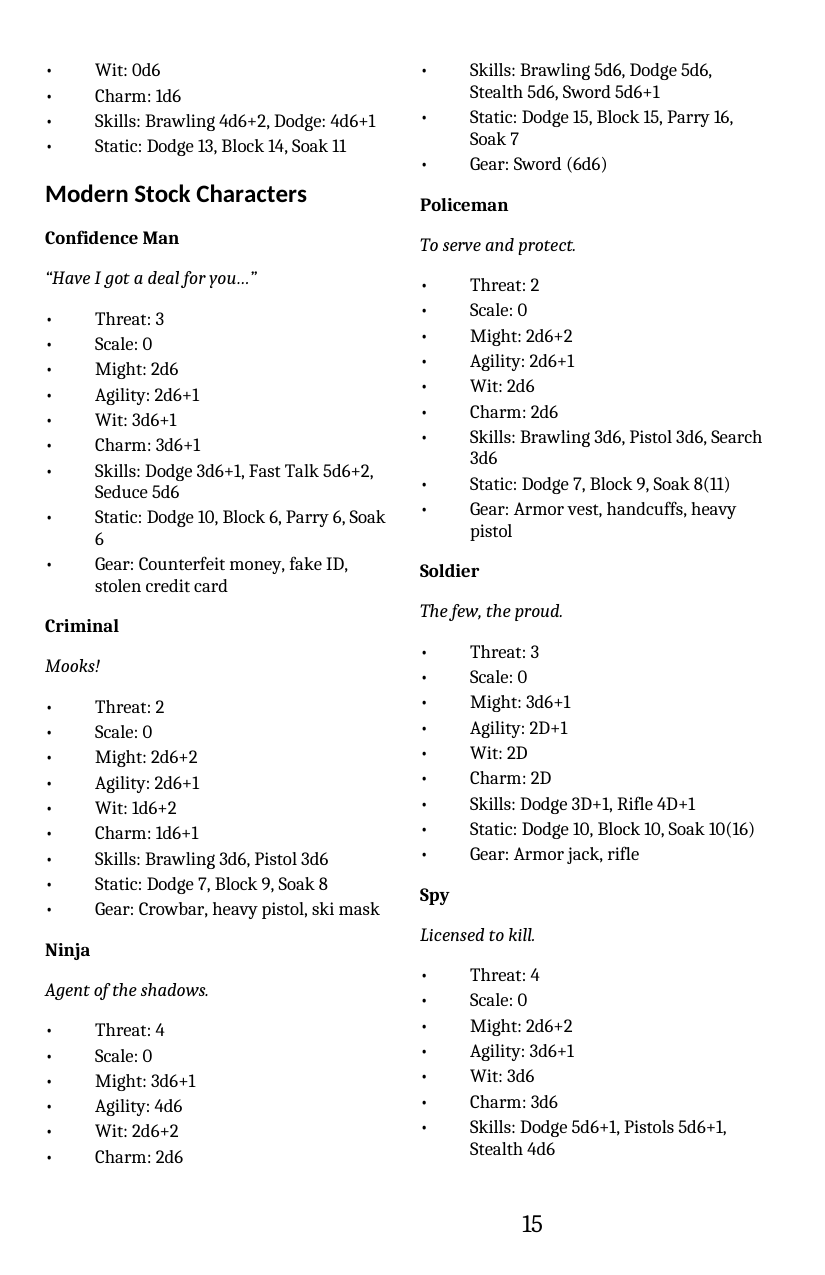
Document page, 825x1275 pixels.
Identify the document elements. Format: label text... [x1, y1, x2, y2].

list Might: 2d6+2 [45, 747, 390, 768]
list Wit: 3d6 [420, 1066, 765, 1087]
list Wit: 1d6+2 [45, 798, 390, 819]
list Threat: 4 [420, 965, 765, 986]
list Skills: Brawling 4d6+2, Dodge: 4d6+1 [45, 111, 390, 132]
list Threat: 2 [45, 696, 390, 718]
list Agility: 2d6+1 [45, 772, 390, 794]
text Agent of the shadows. [45, 979, 390, 1001]
list Threat: 3 [420, 641, 765, 663]
list Might: 2d6+2 [420, 325, 765, 347]
text The few, the proud. [420, 601, 765, 622]
list Agility: 2d6+1 [420, 351, 765, 372]
list Skills: Brawling 5d6, Dodge 5d6, Stealth 5d6, Sword 5d6+1 [420, 60, 765, 103]
list Scale: 0 [420, 667, 765, 688]
list Static: Dodge 13, Block 14, Soak 11 [45, 136, 390, 157]
list Skills: Dodge 5d6+1, Pistols 5d6+1, Stealth 4d6 [420, 1117, 765, 1160]
list Might: 3d6+1 [45, 1070, 390, 1092]
list Threat: 2 [420, 275, 765, 296]
list Charm: 2d6 [45, 1146, 390, 1168]
text Confidence Man [45, 228, 390, 249]
text Policeman [420, 194, 765, 216]
list Threat: 3 [45, 308, 390, 330]
list Might: 2d6 [45, 359, 390, 380]
list Charm: 3d6+1 [45, 435, 390, 456]
list Might: 2d6+2 [420, 1015, 765, 1037]
list Wit: 2d6+2 [45, 1121, 390, 1143]
list Agility: 2d6+1 [45, 384, 390, 406]
list Charm: 2d6 [420, 401, 765, 423]
list Wit: 3d6+1 [45, 409, 390, 431]
list Scale: 0 [45, 1045, 390, 1067]
list Static: Dodge 10, Block 10, Soak 10(16) [420, 818, 765, 840]
list Agility: 4d6 [45, 1096, 390, 1117]
list Gear: Armor jack, rifle [420, 844, 765, 865]
list Threat: 4 [45, 1020, 390, 1041]
text Spy [420, 884, 765, 906]
list Charm: 3d6 [420, 1091, 765, 1113]
list Agility: 2D+1 [420, 717, 765, 739]
text Criminal [45, 616, 390, 637]
list Charm: 2D [420, 768, 765, 789]
text To serve and protect. [420, 234, 765, 256]
list Gear: Counterfeit money, fake ID, stolen credit card [45, 554, 390, 597]
list Skills: Dodge 3d6+1, Fast Talk 5d6+2, Seduce 5d6 [45, 460, 390, 503]
list Wit: 2d6 [420, 376, 765, 397]
text “Have I got a deal for you…” [45, 268, 390, 289]
list Wit: 2D [420, 742, 765, 764]
text Ninja [45, 939, 390, 961]
list Skills: Dodge 3D+1, Rifle 4D+1 [420, 793, 765, 815]
list Scale: 0 [420, 300, 765, 322]
list Wit: 0d6 [45, 60, 390, 82]
list Static: Dodge 7, Block 9, Soak 8(11) [420, 473, 765, 495]
list Gear: Armor vest, handcuffs, heavy pistol [420, 499, 765, 542]
list Static: Dodge 10, Block 6, Parry 6, Soak 6 [45, 507, 390, 550]
list Gear: Sword (6d6) [420, 154, 765, 175]
list Static: Dodge 15, Block 15, Parry 16, Soak 7 [420, 107, 765, 150]
list Skills: Brawling 3d6, Pistol 3d6, Search 3d6 [420, 427, 765, 470]
subtitle Modern Stock Characters [45, 178, 390, 209]
list Scale: 0 [420, 990, 765, 1012]
list Agility: 3d6+1 [420, 1041, 765, 1062]
list Charm: 1d6+1 [45, 823, 390, 844]
list Static: Dodge 7, Block 9, Soak 8 [45, 873, 390, 895]
list Skills: Brawling 3d6, Pistol 3d6 [45, 848, 390, 870]
text Mooks! [45, 656, 390, 678]
list Scale: 0 [45, 333, 390, 355]
list Scale: 0 [45, 722, 390, 743]
list Charm: 1d6 [45, 85, 390, 107]
list Gear: Crowbar, heavy pistol, ski mask [45, 899, 390, 920]
list Might: 3d6+1 [420, 692, 765, 713]
text Licensed to kill. [420, 924, 765, 946]
text Soldier [420, 561, 765, 582]
